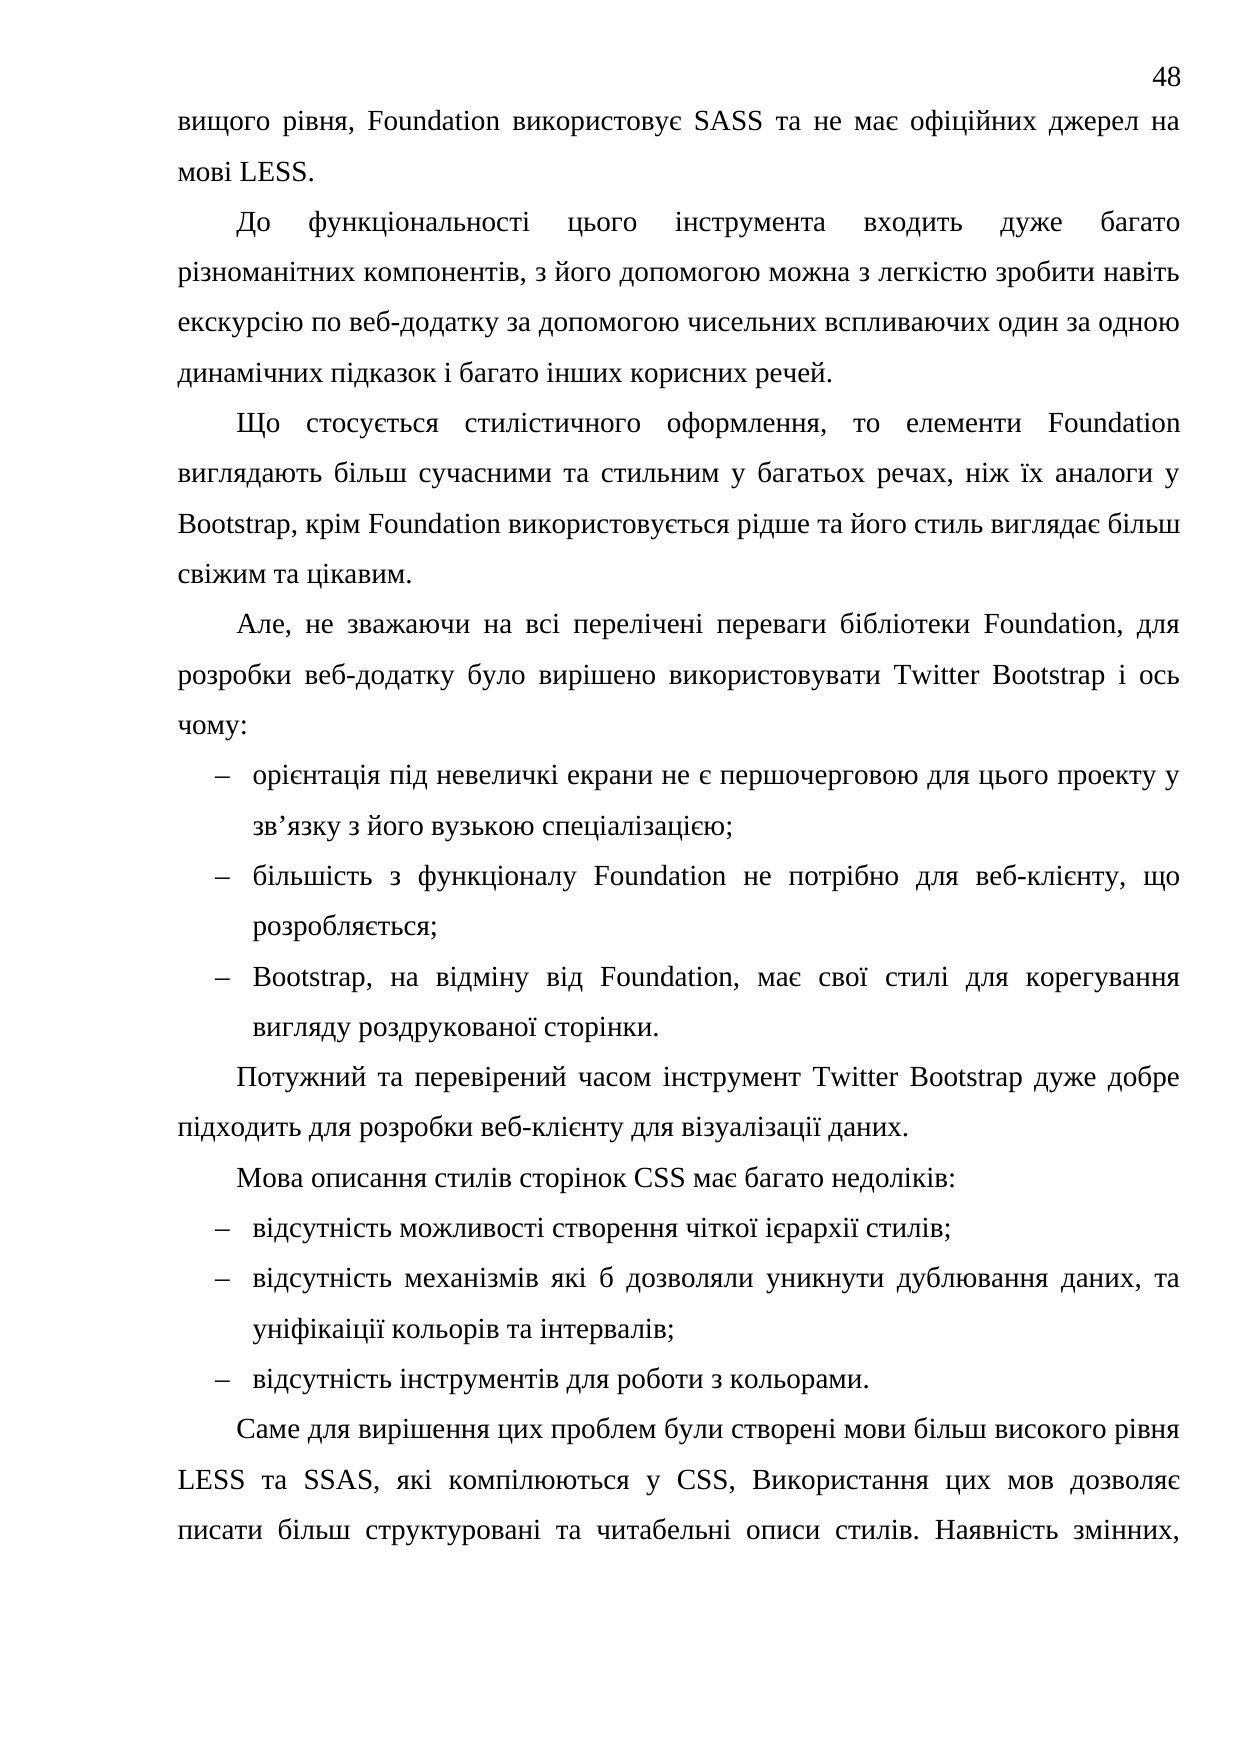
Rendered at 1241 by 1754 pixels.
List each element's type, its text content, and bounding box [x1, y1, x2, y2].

text Саме для вирішення цих проблем були створені мови більш високого рівня LESS та SSAS, які компілюються у CSS, Використання цих мов дозволяє писати більш структуровані та читабельні описи стилів. Наявність змінних, [177, 1411, 1181, 1546]
text Але, не зважаючи на всі перелічені переваги бібліотеки Foundation, для розробки веб-додатку було вирішено використовувати Twitter Bootstrap і ось чому: [177, 606, 1181, 741]
list відсутність механізмів які б дозволяли уникнути дублювання даних, та уніфікаіції кольорів та інтервалів; [215, 1261, 1181, 1344]
list більшість з функціоналу Foundation не потрібно для веб-клієнту, що розробляється; [215, 858, 1181, 942]
text Потужний та перевірений часом інструмент Twitter Bootstrap дуже добре підходить для розробки веб-клієнту для візуалізації даних. [177, 1059, 1181, 1143]
text До функціональності цього інструмента входить дуже багато різноманітних компонентів, з його допомогою можна з легкістю зробити навіть екскурсію по веб-додатку за допомогою чисельних вспливаючих один за одною динамічних підказок і багато інших корисних речей. [177, 204, 1181, 388]
text Що стосується стилістичного оформлення, то елементи Foundation виглядають більш сучасними та стильним у багатьох речах, ніж їх аналоги у Bootstrap, крім Foundation використовується рідше та його стиль виглядає більш свіжим та цікавим. [177, 405, 1181, 590]
text вищого рівня, Foundation використовує SASS та не має офіційних джерел на мові LESS. [177, 103, 1181, 187]
list відсутність можливості створення чіткої ієрархії стилів; [215, 1210, 1181, 1244]
list Bootstrap, на відміну від Foundation, має свої стилі для корегування вигляду роздрукованої сторінки. [215, 959, 1181, 1042]
list відсутність інструментів для роботи з кольорами. [215, 1361, 1181, 1395]
text Мова описання стилів сторінок CSS має багато недоліків: [177, 1160, 1181, 1193]
list орієнтація під невеличкі екрани не є першочерговою для цього проекту у зв’язку з його вузькою спеціалізацією; [215, 757, 1181, 841]
